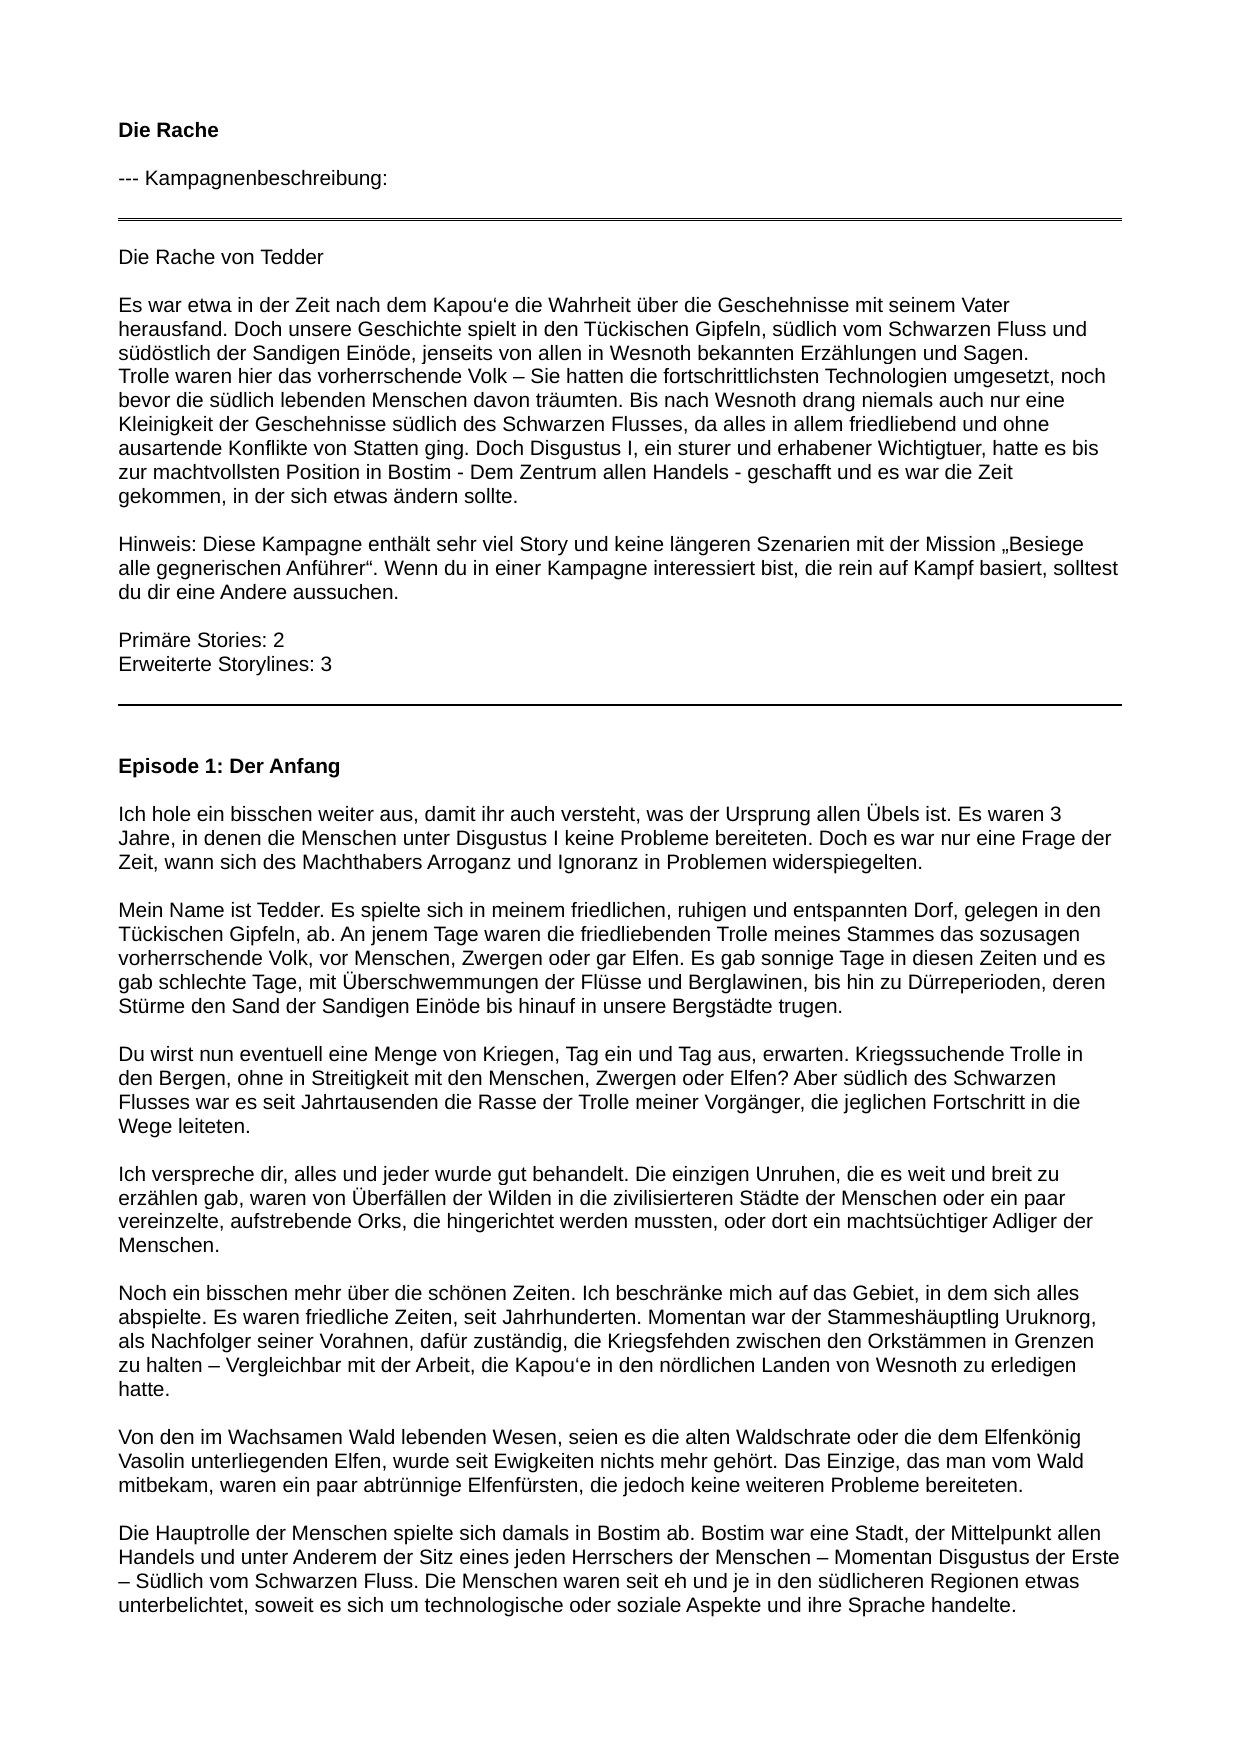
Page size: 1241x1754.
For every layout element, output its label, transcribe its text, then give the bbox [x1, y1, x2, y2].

text Von den im Wachsamen Wald lebenden Wesen, seien es die alten Waldschrate oder die dem Elfenkönig Vasolin unterliegenden Elfen, wurde seit Ewigkeiten nichts mehr gehört. Das Einzige, das man vom Wald mitbekam, waren ein paar abtrünnige Elfenfürsten, die jedoch keine weiteren Probleme bereiteten. [118, 1425, 1122, 1497]
text Hinweis: Diese Kampagne enthält sehr viel Story und keine längeren Szenarien mit der Mission „Besiege alle gegnerischen Anführer“. Wenn du in einer Kampagne interessiert bist, die rein auf Kampf basiert, solltest du dir eine Andere aussuchen. [118, 532, 1122, 604]
text Mein Name ist Tedder. Es spielte sich in meinem friedlichen, ruhigen und entspannten Dorf, gelegen in den Tückischen Gipfeln, ab. An jenem Tage waren die friedliebenden Trolle meines Stammes das sozusagen vorherrschende Volk, vor Menschen, Zwergen oder gar Elfen. Es gab sonnige Tage in diesen Zeiten und es gab schlechte Tage, mit Überschwemmungen der Flüsse und Berglawinen, bis hin zu Dürreperioden, deren Stürme den Sand der Sandigen Einöde bis hinauf in unsere Bergstädte trugen. [118, 898, 1122, 1018]
text Du wirst nun eventuell eine Menge von Kriegen, Tag ein und Tag aus, erwarten. Kriegssuchende Trolle in den Bergen, ohne in Streitigkeit mit den Menschen, Zwergen oder Elfen? Aber südlich des Schwarzen Flusses war es seit Jahrtausenden die Rasse der Trolle meiner Vorgänger, die jeglichen Fortschritt in die Wege leiteten. [118, 1042, 1122, 1137]
text Episode 1: Der Anfang [118, 754, 1122, 778]
text Ich verspreche dir, alles und jeder wurde gut behandelt. Die einzigen Unruhen, die es weit und breit zu erzählen gab, waren von Überfällen der Wilden in die zivilisierteren Städte der Menschen oder ein paar vereinzelte, aufstrebende Orks, die hingerichtet werden mussten, oder dort ein machtsüchtiger Adliger der Menschen. [118, 1161, 1122, 1257]
text Die Rache von Tedder [118, 244, 1122, 268]
text Es war etwa in der Zeit nach dem Kapou‘e die Wahrheit über die Geschehnisse mit seinem Vater herausfand. Doch unsere Geschichte spielt in den Tückischen Gipfeln, südlich vom Schwarzen Fluss und südöstlich der Sandigen Einöde, jenseits von allen in Wesnoth bekannten Erzählungen und Sagen. [118, 292, 1122, 364]
text Primäre Stories: 2 [118, 628, 1122, 652]
text Noch ein bisschen mehr über die schönen Zeiten. Ich beschränke mich auf das Gebiet, in dem sich alles abspielte. Es waren friedliche Zeiten, seit Jahrhunderten. Momentan war der Stammeshäuptling Uruknorg, als Nachfolger seiner Vorahnen, dafür zuständig, die Kriegsfehden zwischen den Orkstämmen in Grenzen zu halten – Vergleichbar mit der Arbeit, die Kapou‘e in den nördlichen Landen von Wesnoth zu erledigen hatte. [118, 1281, 1122, 1401]
text Die Hauptrolle der Menschen spielte sich damals in Bostim ab. Bostim war eine Stadt, der Mittelpunkt allen Handels und unter Anderem der Sitz eines jeden Herrschers der Menschen – Momentan Disgustus der Erste – Südlich vom Schwarzen Fluss. Die Menschen waren seit eh und je in den südlicheren Regionen etwas unterbelichtet, soweit es sich um technologische oder soziale Aspekte und ihre Sprache handelte. [118, 1521, 1122, 1617]
text Die Rache [118, 118, 1122, 142]
text Trolle waren hier das vorherrschende Volk – Sie hatten die fortschrittlichsten Technologien umgesetzt, noch bevor die südlich lebenden Menschen davon träumten. Bis nach Wesnoth drang niemals auch nur eine Kleinigkeit der Geschehnisse südlich des Schwarzen Flusses, da alles in allem friedliebend und ohne ausartende Konflikte von Statten ging. Doch Disgustus I, ein sturer und erhabener Wichtigtuer, hatte es bis zur machtvollsten Position in Bostim - Dem Zentrum allen Handels - geschafft und es war die Zeit gekommen, in der sich etwas ändern sollte. [118, 364, 1122, 508]
text Erweiterte Storylines: 3 [118, 652, 1122, 676]
text --- Kampagnenbeschreibung: [118, 166, 1122, 190]
text Ich hole ein bisschen weiter aus, damit ihr auch versteht, was der Ursprung allen Übels ist. Es waren 3 Jahre, in denen die Menschen unter Disgustus I keine Probleme bereiteten. Doch es war nur eine Frage der Zeit, wann sich des Machthabers Arroganz und Ignoranz in Problemen widerspiegelten. [118, 802, 1122, 874]
